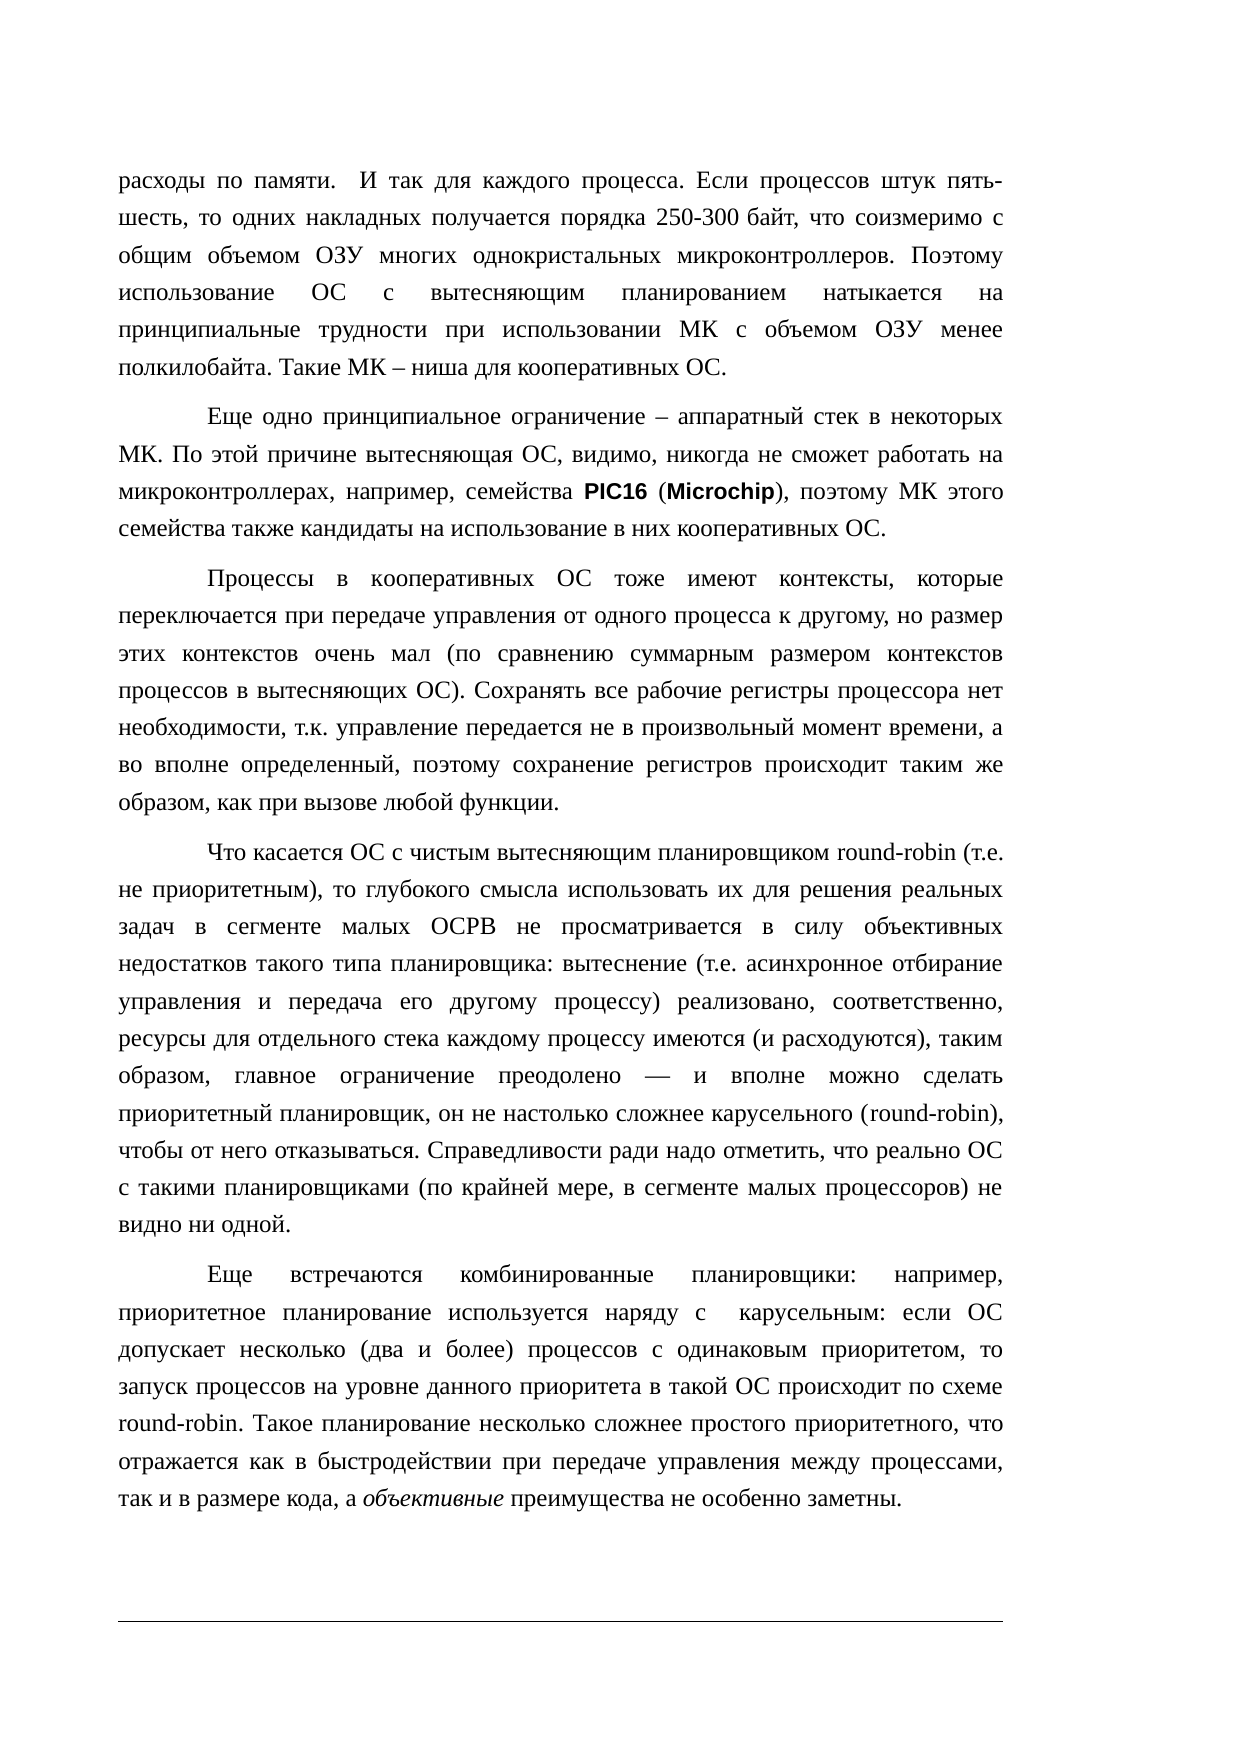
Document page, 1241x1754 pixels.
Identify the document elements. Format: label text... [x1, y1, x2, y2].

text расходы по памяти. И так для каждого процесса. Если процессов штук пять-шесть, то одних накладных получается порядка 250-300 байт, что соизмеримо с общим объемом ОЗУ многих однокристальных микроконтроллеров. Поэтому использование ОС с вытесняющим планированием натыкается на принципиальные трудности при использовании МК с объемом ОЗУ менее полкилобайта. Такие МК – ниша для кооперативных ОС. [118, 165, 1004, 380]
text Еще встречаются комбинированные планировщики: например, приоритетное планирование используется наряду с карусельным: если ОС допускает несколько (два и более) процессов с одинаковым приоритетом, то запуск процессов на уровне данного приоритета в такой ОС происходит по схеме round-robin. Такое планирование несколько сложнее простого приоритетного, что отражается как в быстродействии при передаче управления между процессами, так и в размере кода, а объективные преимущества не особенно заметны. [118, 1259, 1004, 1512]
text Процессы в кооперативных ОС тоже имеют контексты, которые переключается при передаче управления от одного процесса к другому, но размер этих контекстов очень мал (по сравнению суммарным размером контекстов процессов в вытесняющих ОС). Сохранять все рабочие регистры процессора нет необходимости, т.к. управление передается не в произвольный момент времени, а во вполне определенный, поэтому сохранение регистров происходит таким же образом, как при вызове любой функции. [118, 563, 1004, 816]
text Что касается ОС с чистым вытесняющим планировщиком round-robin (т.е. не приоритетным), то глубокого смысла использовать их для решения реальных задач в сегменте малых ОСРВ не просматривается в силу объективных недостатков такого типа планировщика: вытеснение (т.е. асинхронное отбирание управления и передача его другому процессу) реализовано, соответственно, ресурсы для отдельного стека каждому процессу имеются (и расходуются), таким образом, главное ограничение преодолено — и вполне можно сделать приоритетный планировщик, он не настолько сложнее карусельного (round-robin), чтобы от него отказываться. Справедливости ради надо отметить, что реально ОС с такими планировщиками (по крайней мере, в сегменте малых процессоров) не видно ни одной. [118, 837, 1004, 1238]
text Еще одно принципиальное ограничение – аппаратный стек в некоторых МК. По этой причине вытесняющая ОС, видимо, никогда не сможет работать на микроконтроллерах, например, семейства PIC16 (Microchip), поэтому МК этого семейства также кандидаты на использование в них кооперативных ОС. [118, 401, 1004, 542]
